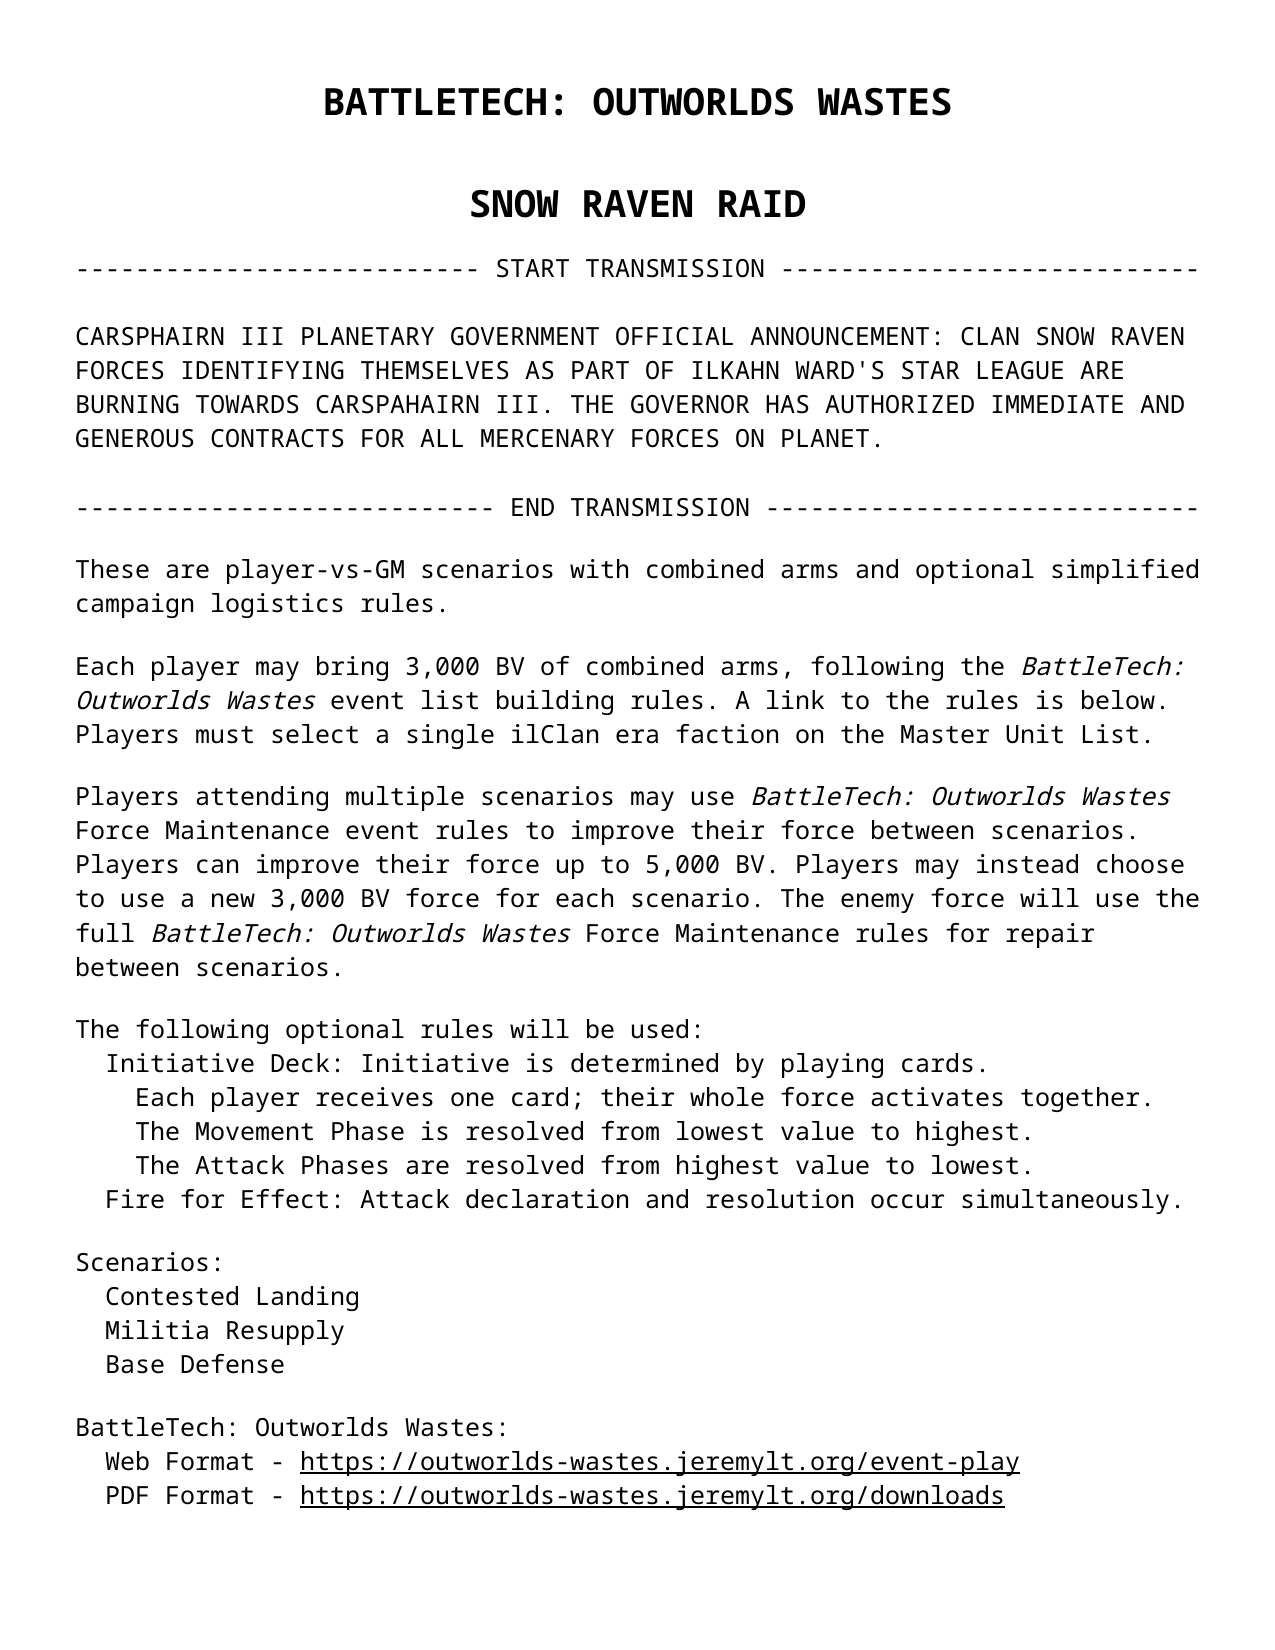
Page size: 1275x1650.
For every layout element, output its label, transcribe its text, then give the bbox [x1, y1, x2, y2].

text The Movement Phase is resolved from lowest value to highest. [75, 1114, 1200, 1148]
text Web Format - https://outworlds-wastes.jeremylt.org/event-play [75, 1443, 1200, 1477]
text Contested Landing [75, 1279, 1200, 1313]
text The Attack Phases are resolved from highest value to lowest. [75, 1148, 1200, 1182]
text Each player receives one card; their whole force activates together. [75, 1080, 1200, 1114]
text Scenarios: [75, 1244, 1200, 1279]
text Initiative Deck: Initiative is determined by playing cards. [75, 1046, 1200, 1080]
text Each player may bring 3,000 BV of combined arms, following the BattleTech: Outworlds Wastes event list building rules. A link to the rules is below. Players must select a single ilClan era faction on the Master Unit List. [75, 648, 1200, 751]
subtitle SNOW RAVEN RAID [75, 126, 1200, 228]
text --------------------------- START TRANSMISSION ---------------------------- [75, 251, 1200, 285]
text The following optional rules will be used: [75, 1012, 1200, 1046]
text Players attending multiple scenarios may use BattleTech: Outworlds Wastes Force Maintenance event rules to improve their force between scenarios. Players can improve their force up to 5,000 BV. Players may instead choose to use a new 3,000 BV force for each scenario. The enemy force will use the full BattleTech: Outworlds Wastes Force Maintenance rules for repair between scenarios. [75, 779, 1200, 983]
text PDF Format - https://outworlds-wastes.jeremylt.org/downloads [75, 1477, 1200, 1511]
text CARSPHAIRN III PLANETARY GOVERNMENT OFFICIAL ANNOUNCEMENT: CLAN SNOW RAVEN FORCES IDENTIFYING THEMSELVES AS PART OF ILKAHN WARD'S STAR LEAGUE ARE BURNING TOWARDS CARSPAHAIRN III. THE GOVERNOR HAS AUTHORIZED IMMEDIATE AND GENEROUS CONTRACTS FOR ALL MERCENARY FORCES ON PLANET. [75, 285, 1200, 455]
text Militia Resupply Base Defense [75, 1313, 1200, 1381]
text Fire for Effect: Attack declaration and resolution occur simultaneously. [75, 1182, 1200, 1216]
text ---------------------------- END TRANSMISSION ----------------------------- [75, 455, 1200, 523]
subtitle BATTLETECH: OUTWORLDS WASTES [75, 75, 1200, 126]
text BattleTech: Outworlds Wastes: [75, 1409, 1200, 1443]
text These are player-vs-GM scenarios with combined arms and optional simplified campaign logistics rules. [75, 552, 1200, 620]
